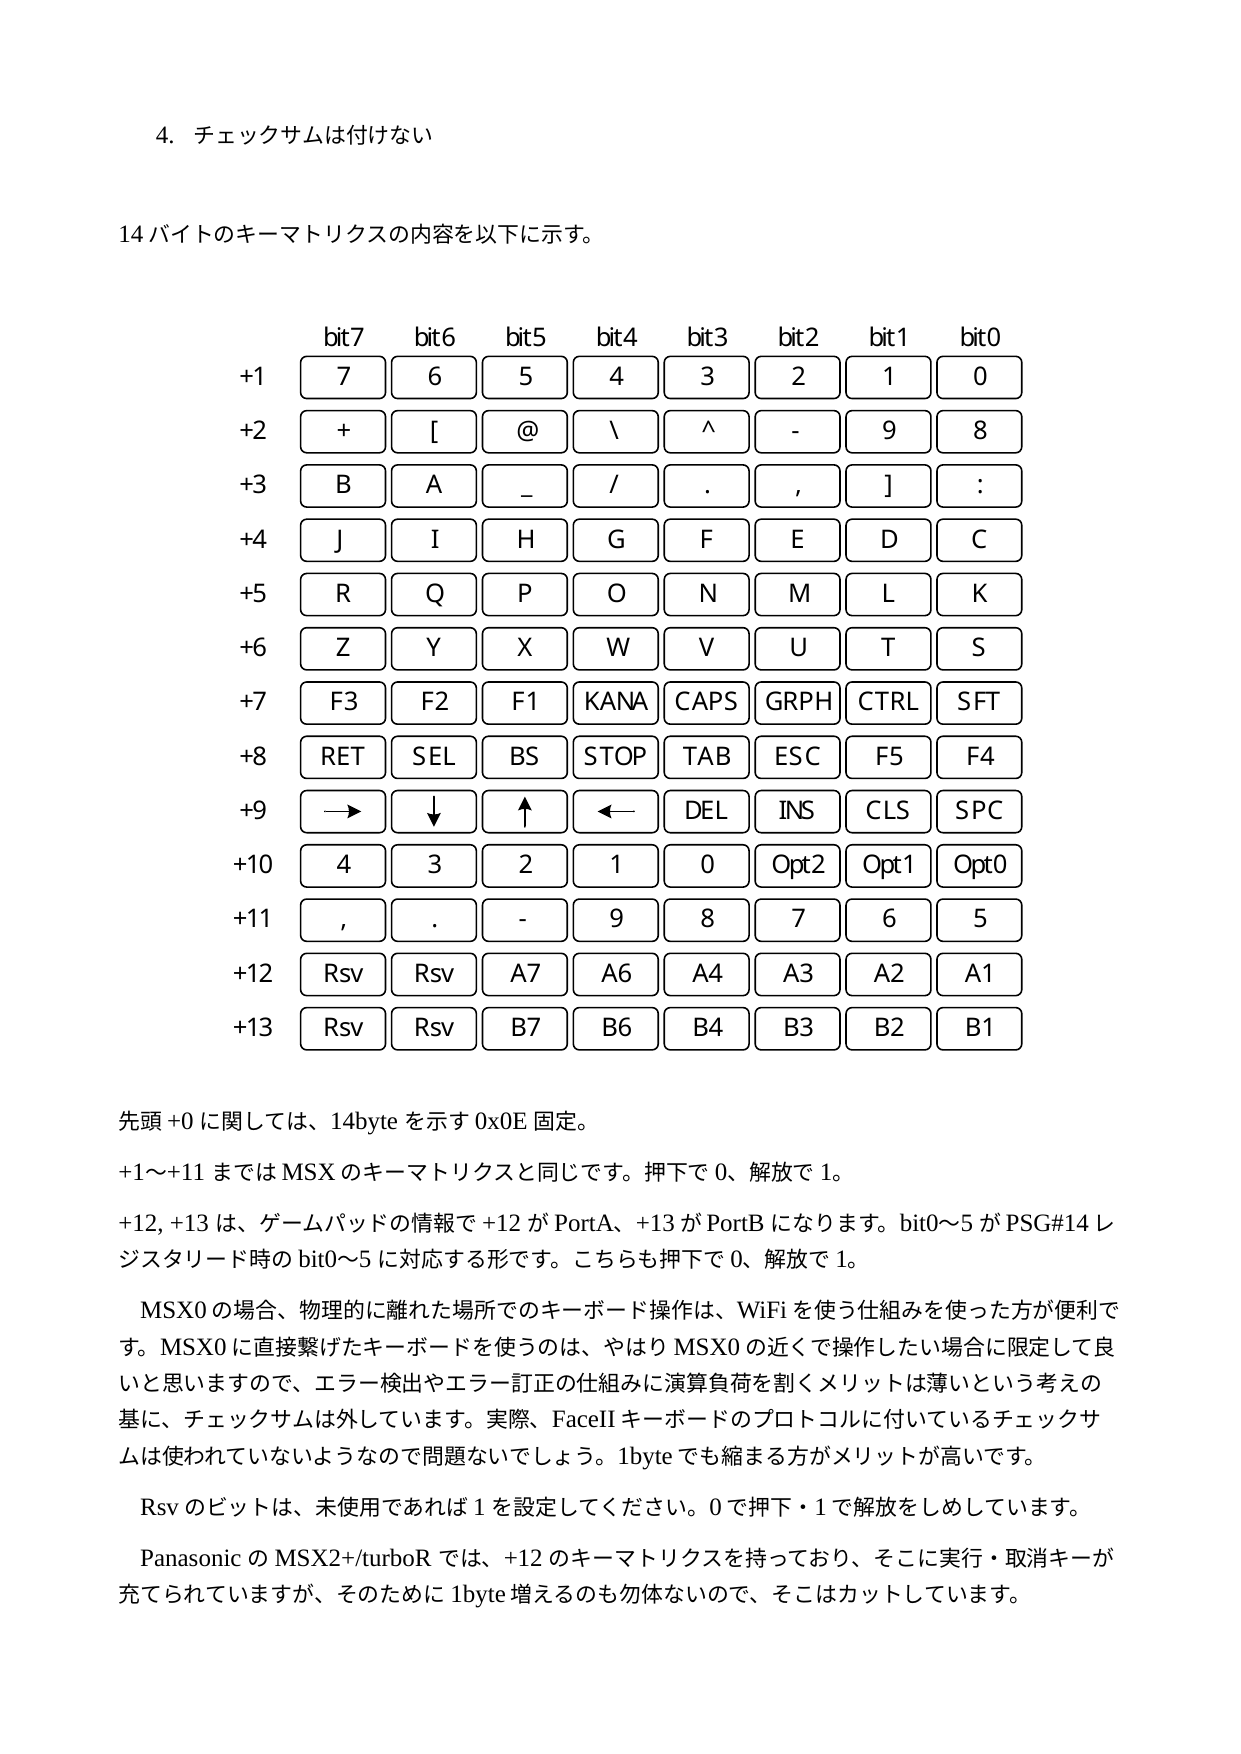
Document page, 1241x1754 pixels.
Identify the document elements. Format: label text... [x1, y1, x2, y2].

text 14バイトのキーマトリクスの内容を以下に示す。 [118, 217, 1122, 248]
text Panasonic の MSX2+/turboR では、+12 のキーマトリクスを持っており、そこに実行・取消キーが充てられていますが、そのために 1byte増えるのも勿体ないので、そこはカットしています。 [118, 1541, 1122, 1609]
text 先頭 +0 に関しては、14byte を示す 0x0E 固定。 [118, 1104, 1122, 1136]
text +12, +13 は、ゲームパッドの情報で +12 が PortA、+13がPortB になります。bit0～5 がPSG#14レジスタリード時の bit0～5 に対応する形です。こちらも押下で 0、解放で 1。 [118, 1206, 1122, 1274]
text MSX0の場合、物理的に離れた場所でのキーボード操作は、WiFiを使う仕組みを使った方が便利です。MSX0に直接繋げたキーボードを使うのは、やはりMSX0の近くで操作したい場合に限定して良いと思いますので、エラー検出やエラー訂正の仕組みに演算負荷を割くメリットは薄いという考えの基に、チェックサムは外しています。実際、FaceIIキーボードのプロトコルに付いているチェックサムは使われていないようなので問題ないでしょう。1byteでも縮まる方がメリットが高いです。 [118, 1293, 1122, 1471]
list チェックサムは付けない [156, 118, 1122, 150]
text Rsvのビットは、未使用であれば 1 を設定してください。0で押下・1で解放をしめしています。 [118, 1490, 1122, 1521]
text +1～+11 までは MSXのキーマトリクスと同じです。押下で 0、解放で 1。 [118, 1155, 1122, 1187]
